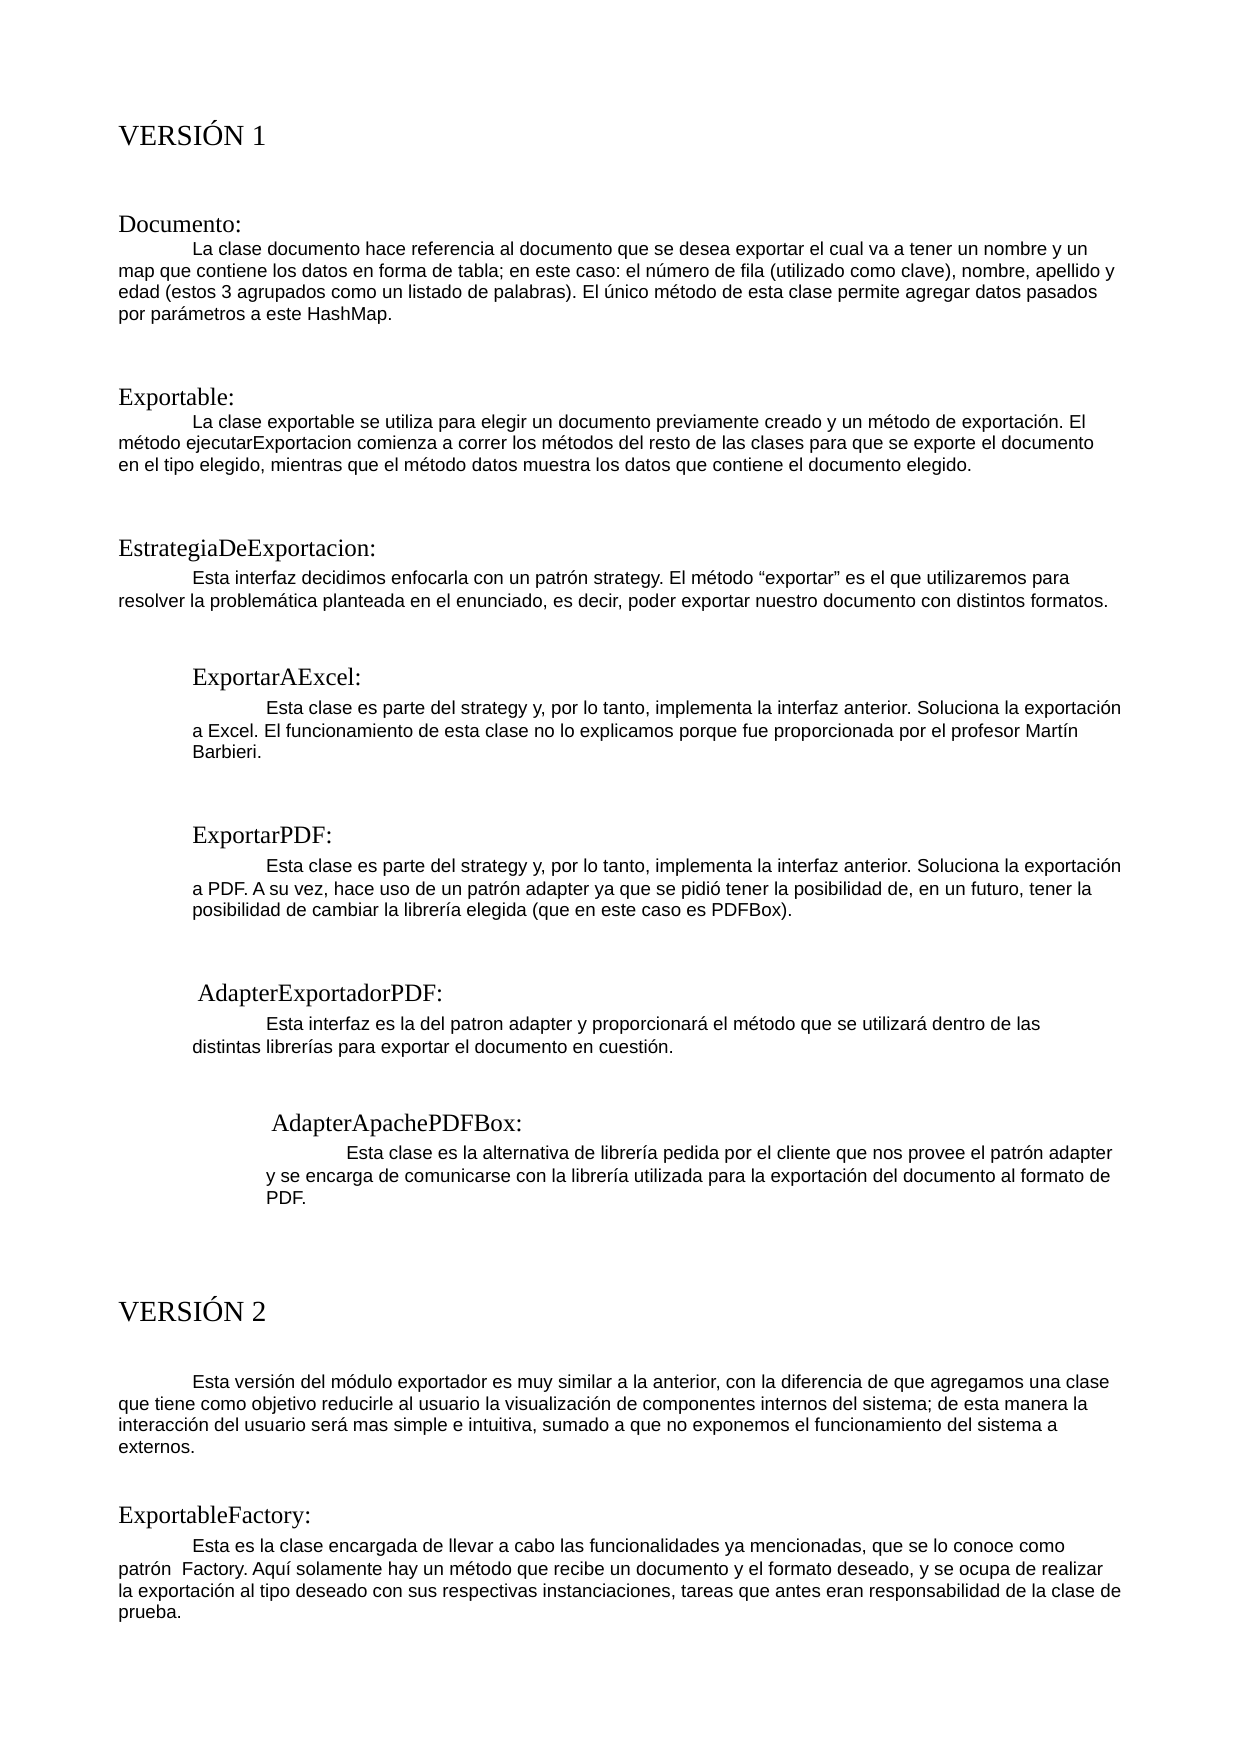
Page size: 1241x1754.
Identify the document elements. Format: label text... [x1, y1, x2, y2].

text Esta clase es parte del strategy y, por lo tanto, implementa la interfaz anterior. Soluciona la exportación a PDF. A su vez, hace uso de un patrón adapter ya que se pidió tener la posibilidad de, en un futuro, tener la posibilidad de cambiar la librería elegida (que en este caso es PDFBox). [118, 849, 1122, 921]
text ExportarPDF: [118, 820, 1122, 849]
text VERSIÓN 1 [118, 118, 1122, 152]
text Esta interfaz es la del patron adapter y proporcionará el método que se utilizará dentro de las distintas librerías para exportar el documento en cuestión. [118, 1007, 1122, 1057]
text Esta versión del módulo exportador es muy similar a la anterior, con la diferencia de que agregamos una clase que tiene como objetivo reducirle al usuario la visualización de componentes internos del sistema; de esta manera la interacción del usuario será mas simple e intuitiva, sumado a que no exponemos el funcionamiento del sistema a externos. [118, 1371, 1122, 1457]
text Esta clase es parte del strategy y, por lo tanto, implementa la interfaz anterior. Soluciona la exportación a Excel. El funcionamiento de esta clase no lo explicamos porque fue proporcionada por el profesor Martín Barbieri. [118, 691, 1122, 763]
text La clase exportable se utiliza para elegir un documento previamente creado y un método de exportación. El método ejecutarExportacion comienza a correr los métodos del resto de las clases para que se exporte el documento [118, 410, 1122, 453]
text AdapterApachePDFBox: [118, 1108, 1122, 1136]
text ExportableFactory: [118, 1501, 1122, 1529]
text VERSIÓN 2 [118, 1294, 1122, 1328]
text EstrategiaDeExportacion: [118, 533, 1122, 561]
text AdapterExportadorPDF: [118, 978, 1122, 1007]
text Esta interfaz decidimos enfocarla con un patrón strategy. El método “exportar” es el que utilizaremos para resolver la problemática planteada en el enunciado, es decir, poder exportar nuestro documento con distintos formatos. [118, 561, 1122, 612]
text Exportable: [118, 382, 1122, 410]
text en el tipo elegido, mientras que el método datos muestra los datos que contiene el documento elegido. [118, 453, 1122, 475]
text Esta es la clase encargada de llevar a cabo las funcionalidades ya mencionadas, que se lo conoce como patrón Factory. Aquí solamente hay un método que recibe un documento y el formato deseado, y se ocupa de realizar la exportación al tipo deseado con sus respectivas instanciaciones, tareas que antes eran responsabilidad de la clase de prueba. [118, 1529, 1122, 1623]
text Esta clase es la alternativa de librería pedida por el cliente que nos provee el patrón adapter y se encarga de comunicarse con la librería utilizada para la exportación del documento al formato de PDF. [118, 1136, 1122, 1208]
text Documento: [118, 209, 1122, 238]
text ExportarAExcel: [118, 662, 1122, 691]
text La clase documento hace referencia al documento que se desea exportar el cual va a tener un nombre y un map que contiene los datos en forma de tabla; en este caso: el número de fila (utilizado como clave), nombre, apellido y edad (estos 3 agrupados como un listado de palabras). El único método de esta clase permite agregar datos pasados por parámetros a este HashMap. [118, 238, 1122, 324]
